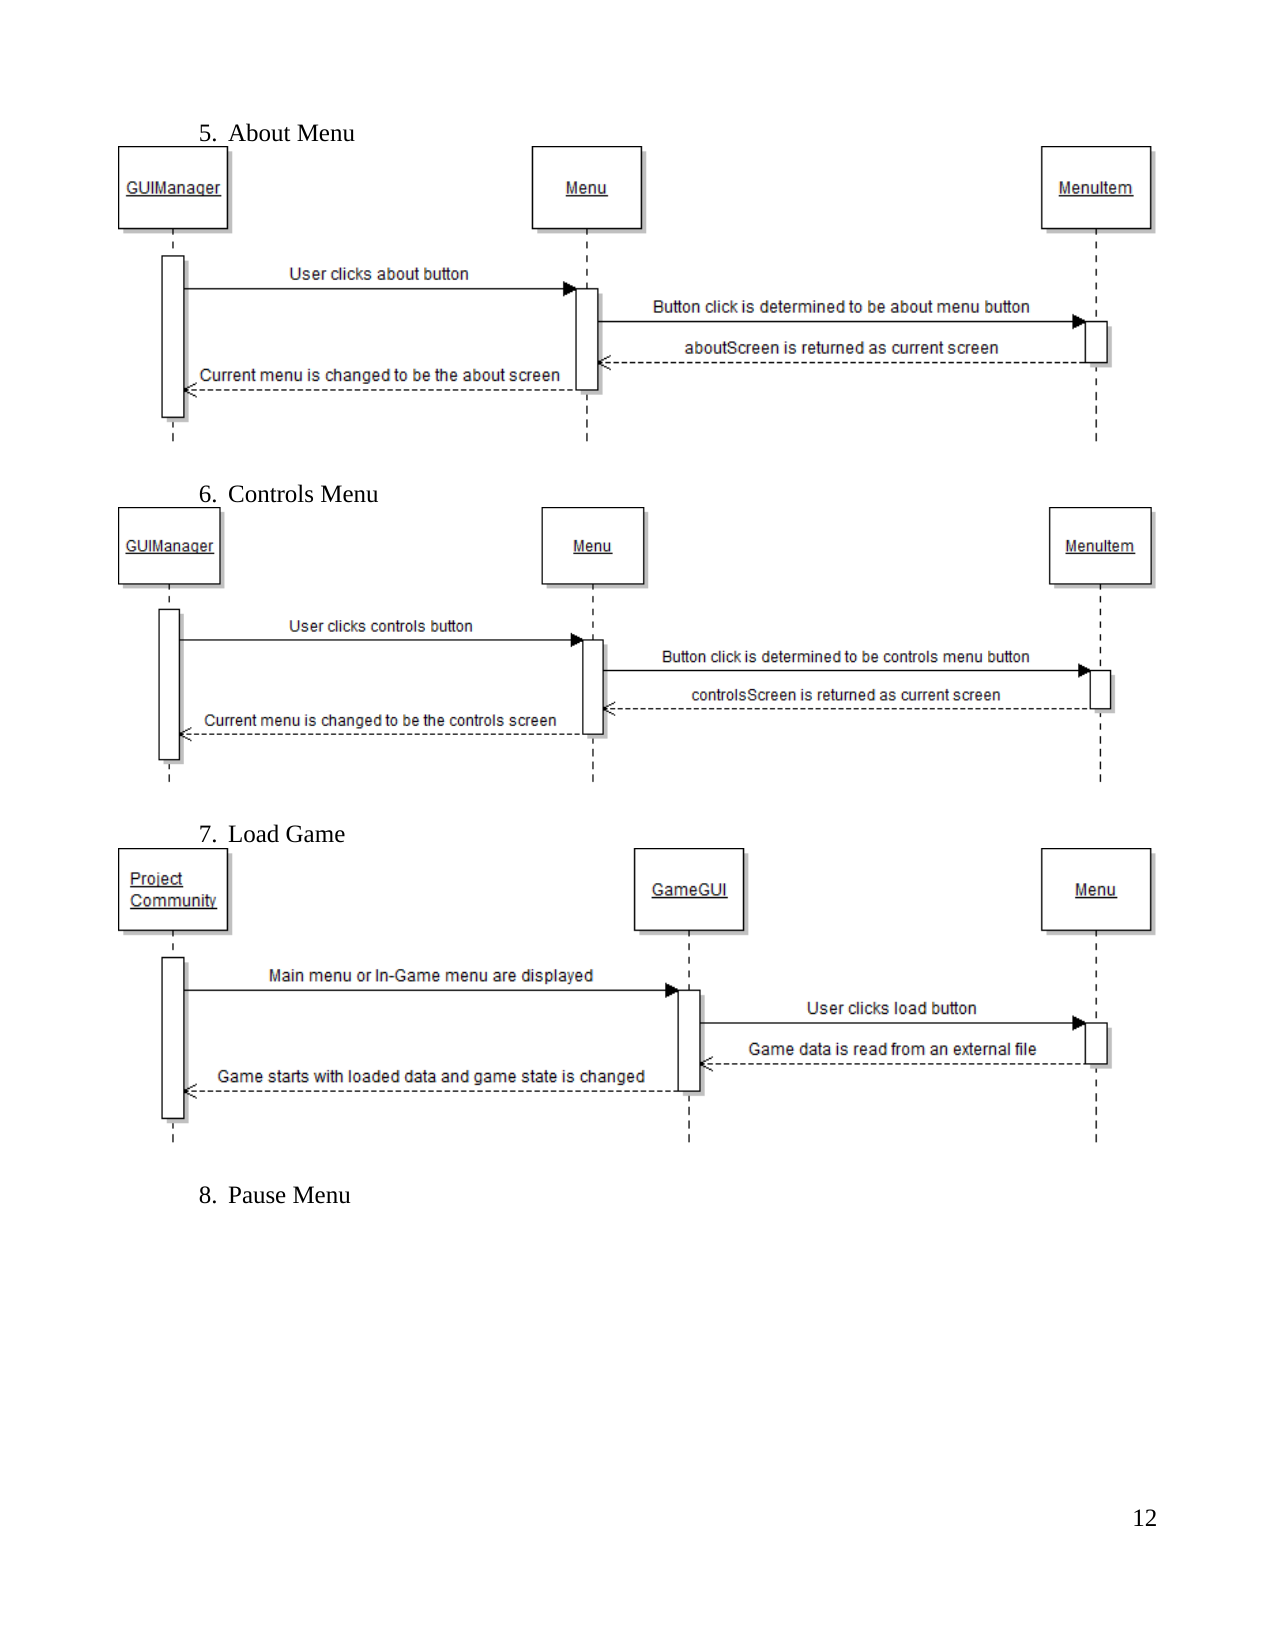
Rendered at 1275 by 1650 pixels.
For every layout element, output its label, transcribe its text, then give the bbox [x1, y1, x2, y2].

picture [118, 507, 1157, 791]
list About Menu [198, 118, 1157, 146]
list Pause Menu [198, 1181, 1157, 1209]
picture [118, 146, 1157, 451]
list Controls Menu [198, 479, 1157, 507]
list Load Game [198, 819, 1157, 848]
picture [118, 848, 1157, 1152]
